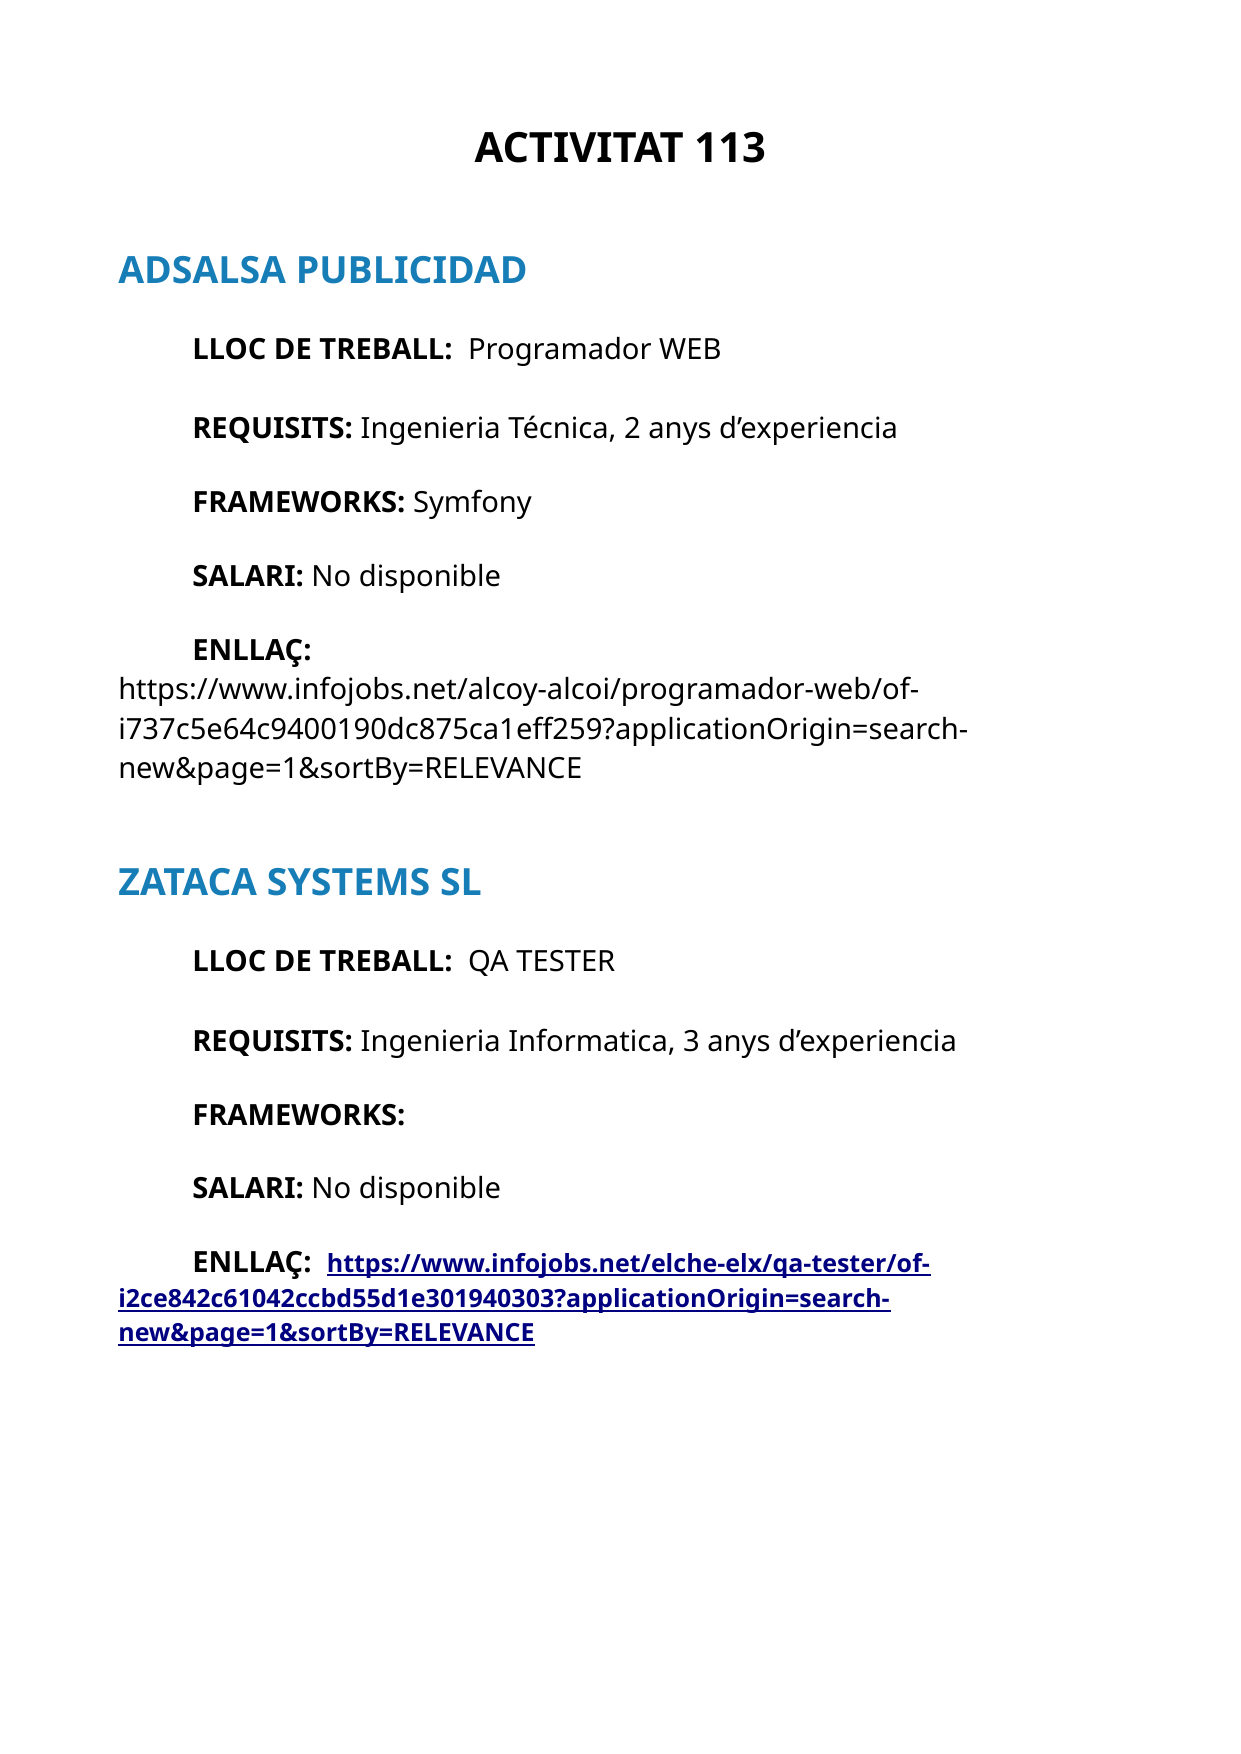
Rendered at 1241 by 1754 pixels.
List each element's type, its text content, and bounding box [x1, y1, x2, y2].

text FRAMEWORKS: Symfony [118, 481, 1122, 521]
text ADSALSA PUBLICIDAD [118, 243, 1122, 294]
text SALARI: No disponible [118, 555, 1122, 595]
text LLOC DE TREBALL: QA TESTER [118, 941, 1122, 980]
text SALARI: No disponible [118, 1168, 1122, 1207]
text ENLLAÇ: https://www.infojobs.net/alcoy-alcoi/programador-web/of-i737c5e64c9400190dc875ca1eff259?applicationOrigin=search-new&page=1&sortBy=RELEVANCE [118, 629, 1122, 787]
text FRAMEWORKS: [118, 1094, 1122, 1133]
text REQUISITS: Ingenieria Técnica, 2 anys d’experiencia [118, 407, 1122, 447]
text ENLLAÇ: https://www.infojobs.net/elche-elx/qa-tester/of-i2ce842c61042ccbd55d1e301940303?applicationOrigin=search-new&page=1&sortBy=RELEVANCE [118, 1241, 1122, 1349]
text ACTIVITAT 113 [118, 118, 1122, 175]
text ZATACA SYSTEMS SL [118, 856, 1122, 907]
text REQUISITS: Ingenieria Informatica, 3 anys d’experiencia [118, 1020, 1122, 1060]
text LLOC DE TREBALL: Programador WEB [118, 328, 1122, 368]
